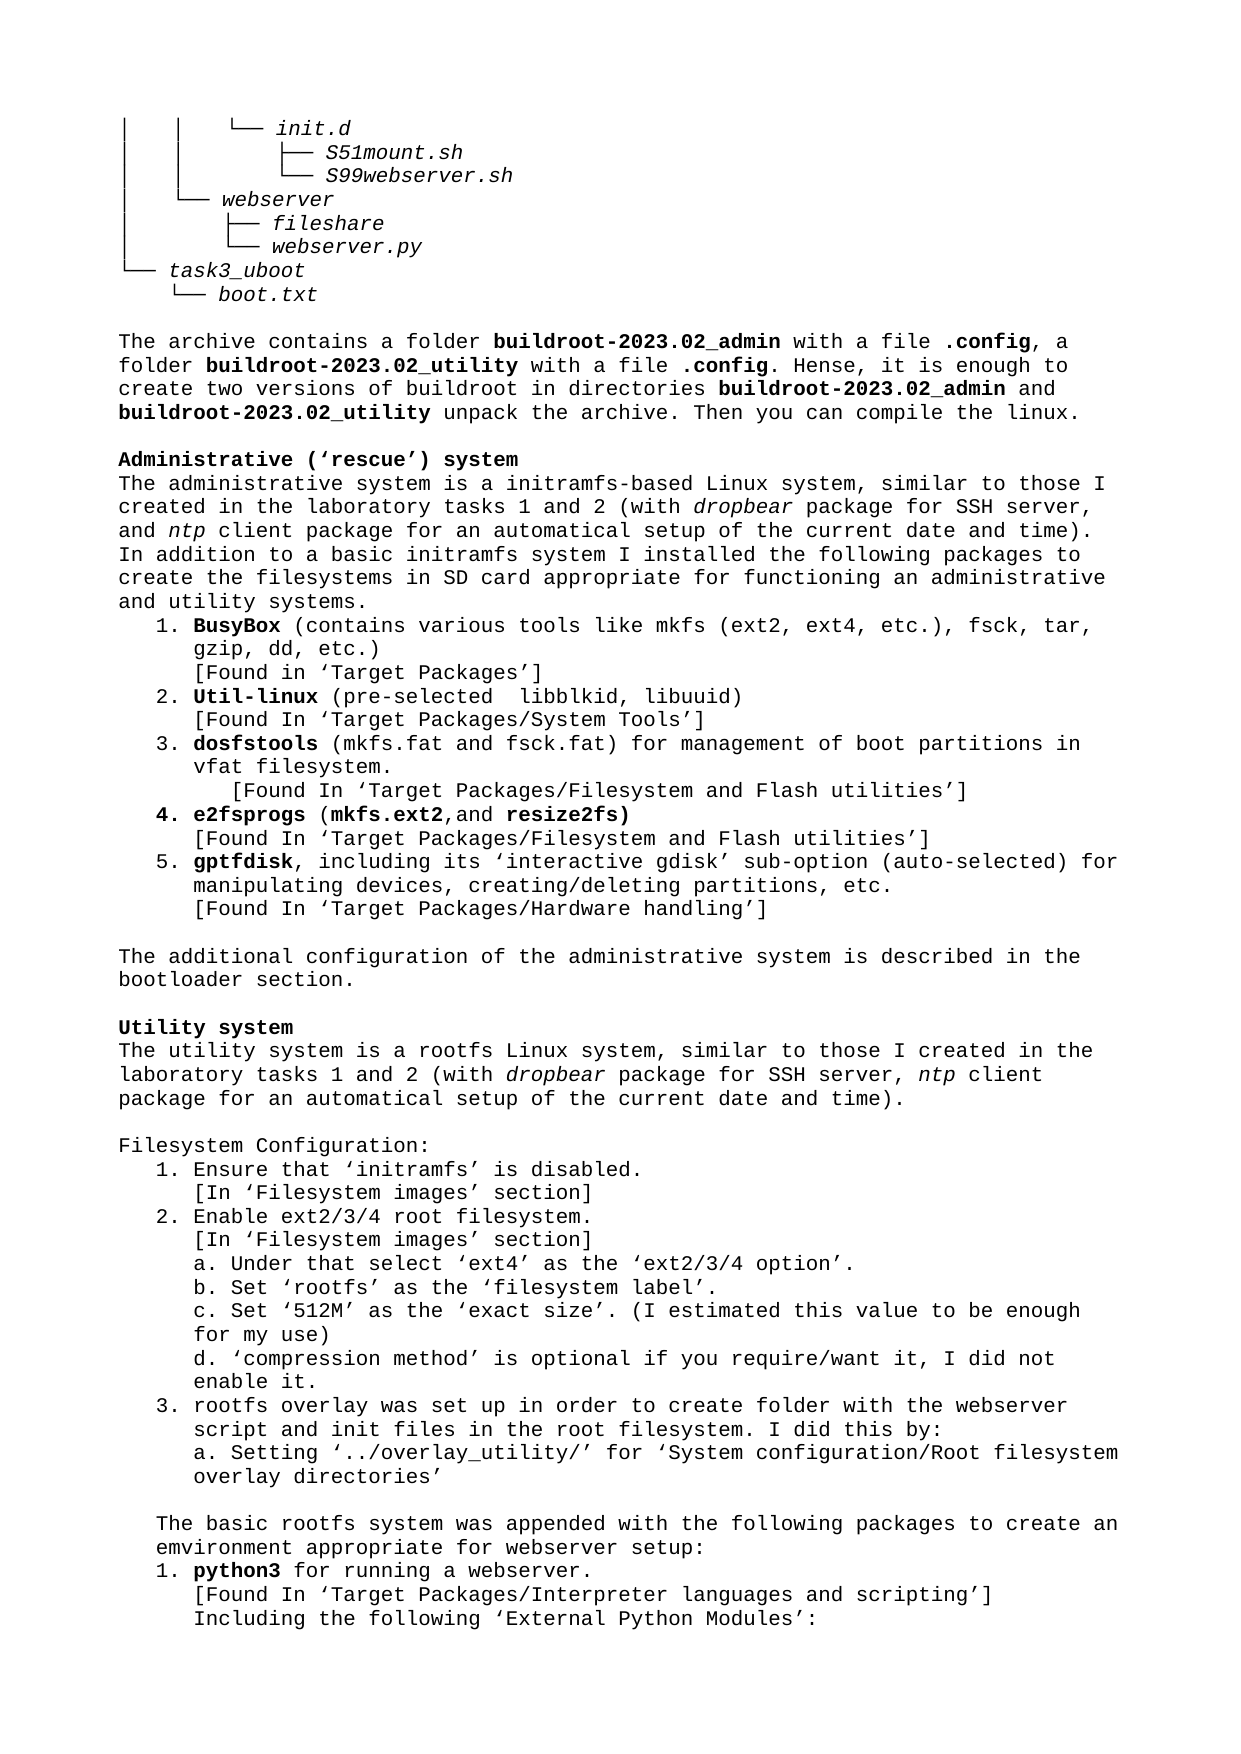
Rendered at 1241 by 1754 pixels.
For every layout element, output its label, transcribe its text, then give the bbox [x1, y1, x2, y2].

list e2fsprogs (mkfs.ext2,and resize2fs) [156, 804, 1122, 827]
text Administrative (‘rescue’) system [118, 449, 1122, 473]
text └── boot.txt [118, 284, 1122, 307]
list rootfs overlay was set up in order to create folder with the webserver script and init files in the root filesystem. I did this by: [156, 1395, 1122, 1442]
list [Found In ‘Target Packages/Hardware handling’] [156, 898, 1122, 922]
text The additional configuration of the administrative system is described in the bootloader section. [118, 946, 1122, 993]
list [Found In ‘Target Packages/Filesystem and Flash utilities’] [193, 780, 1122, 804]
text │ │ └── S99webserver.sh [118, 165, 1122, 189]
text │ └── webserver.py [118, 236, 1122, 260]
list Including the following ‘External Python Modules’: [156, 1608, 1122, 1631]
text └── task3_uboot [118, 260, 1122, 284]
list [Found In ‘Target Packages/Filesystem and Flash utilities’] [156, 827, 1122, 851]
list [Found in ‘Target Packages’] [156, 662, 1122, 686]
list [In ‘Filesystem images’ section] [156, 1229, 1122, 1253]
list [In ‘Filesystem images’ section] [156, 1182, 1122, 1206]
text In addition to a basic initramfs system I installed the following packages to create the filesystems in SD card appropriate for functioning an administrative and utility systems. [118, 544, 1122, 615]
text │ ├── fileshare [229, 213, 1122, 236]
list Enable ext2/3/4 root filesystem. [156, 1206, 1122, 1229]
text │ ├── fileshare [125, 213, 228, 236]
list d. ‘compression method’ is optional if you require/want it, I did not enable it. [156, 1348, 1122, 1395]
list BusyBox (contains various tools like mkfs (ext2, ext4, etc.), fsck, tar, gzip, dd, etc.) [156, 615, 1122, 662]
text │ │ ├── S51mount.sh [282, 142, 1122, 165]
list Util-linux (pre-selected libblkid, libuuid) [156, 686, 1122, 709]
list b. Set ‘rootfs’ as the ‘filesystem label’. [156, 1277, 1122, 1300]
list The basic rootfs system was appended with the following packages to create an emvironment appropriate for webserver setup: [156, 1513, 1122, 1561]
list a. Setting ‘../overlay_utility/’ for ‘System configuration/Root filesystem overlay directories’ [156, 1442, 1122, 1489]
list dosfstools (mkfs.fat and fsck.fat) for management of boot partitions in vfat filesystem. [156, 733, 1122, 780]
text The administrative system is a initramfs-based Linux system, similar to those I created in the laboratory tasks 1 and 2 (with dropbear package for SSH server, and ntp client package for an automatical setup of the current date and time). [118, 473, 1122, 544]
text │ └── webserver [118, 189, 1122, 213]
text │ │ ├── S51mount.sh [179, 142, 281, 165]
text Filesystem Configuration: [118, 1135, 1122, 1158]
text The archive contains a folder buildroot-2023.02_admin with a file .config, a folder buildroot-2023.02_utility with a file .config. Hense, it is enough to create two versions of buildroot in directories buildroot-2023.02_admin and buildroot-2023.02_utility unpack the archive. Then you can compile the linux. [118, 331, 1122, 426]
text Utility system [118, 1017, 1122, 1040]
list python3 for running a webserver. [156, 1561, 1122, 1584]
list Ensure that ‘initramfs’ is disabled. [156, 1158, 1122, 1182]
list a. Under that select ‘ext4’ as the ‘ext2/3/4 option’. [156, 1253, 1122, 1277]
list [Found In ‘Target Packages/Interpreter languages and scripting’] [156, 1584, 1122, 1608]
text │ │ ├── S51mount.sh [125, 142, 178, 165]
list gptfdisk, including its ‘interactive gdisk’ sub-option (auto-selected) for manipulating devices, creating/deleting partitions, etc. [156, 851, 1122, 898]
list c. Set ‘512M’ as the ‘exact size’. (I estimated this value to be enough for my use) [156, 1300, 1122, 1348]
text The utility system is a rootfs Linux system, similar to those I created in the laboratory tasks 1 and 2 (with dropbear package for SSH server, ntp client package for an automatical setup of the current date and time). [118, 1040, 1122, 1111]
list [Found In ‘Target Packages/System Tools’] [156, 709, 1122, 733]
text │ │ └── init.d [118, 118, 1122, 142]
